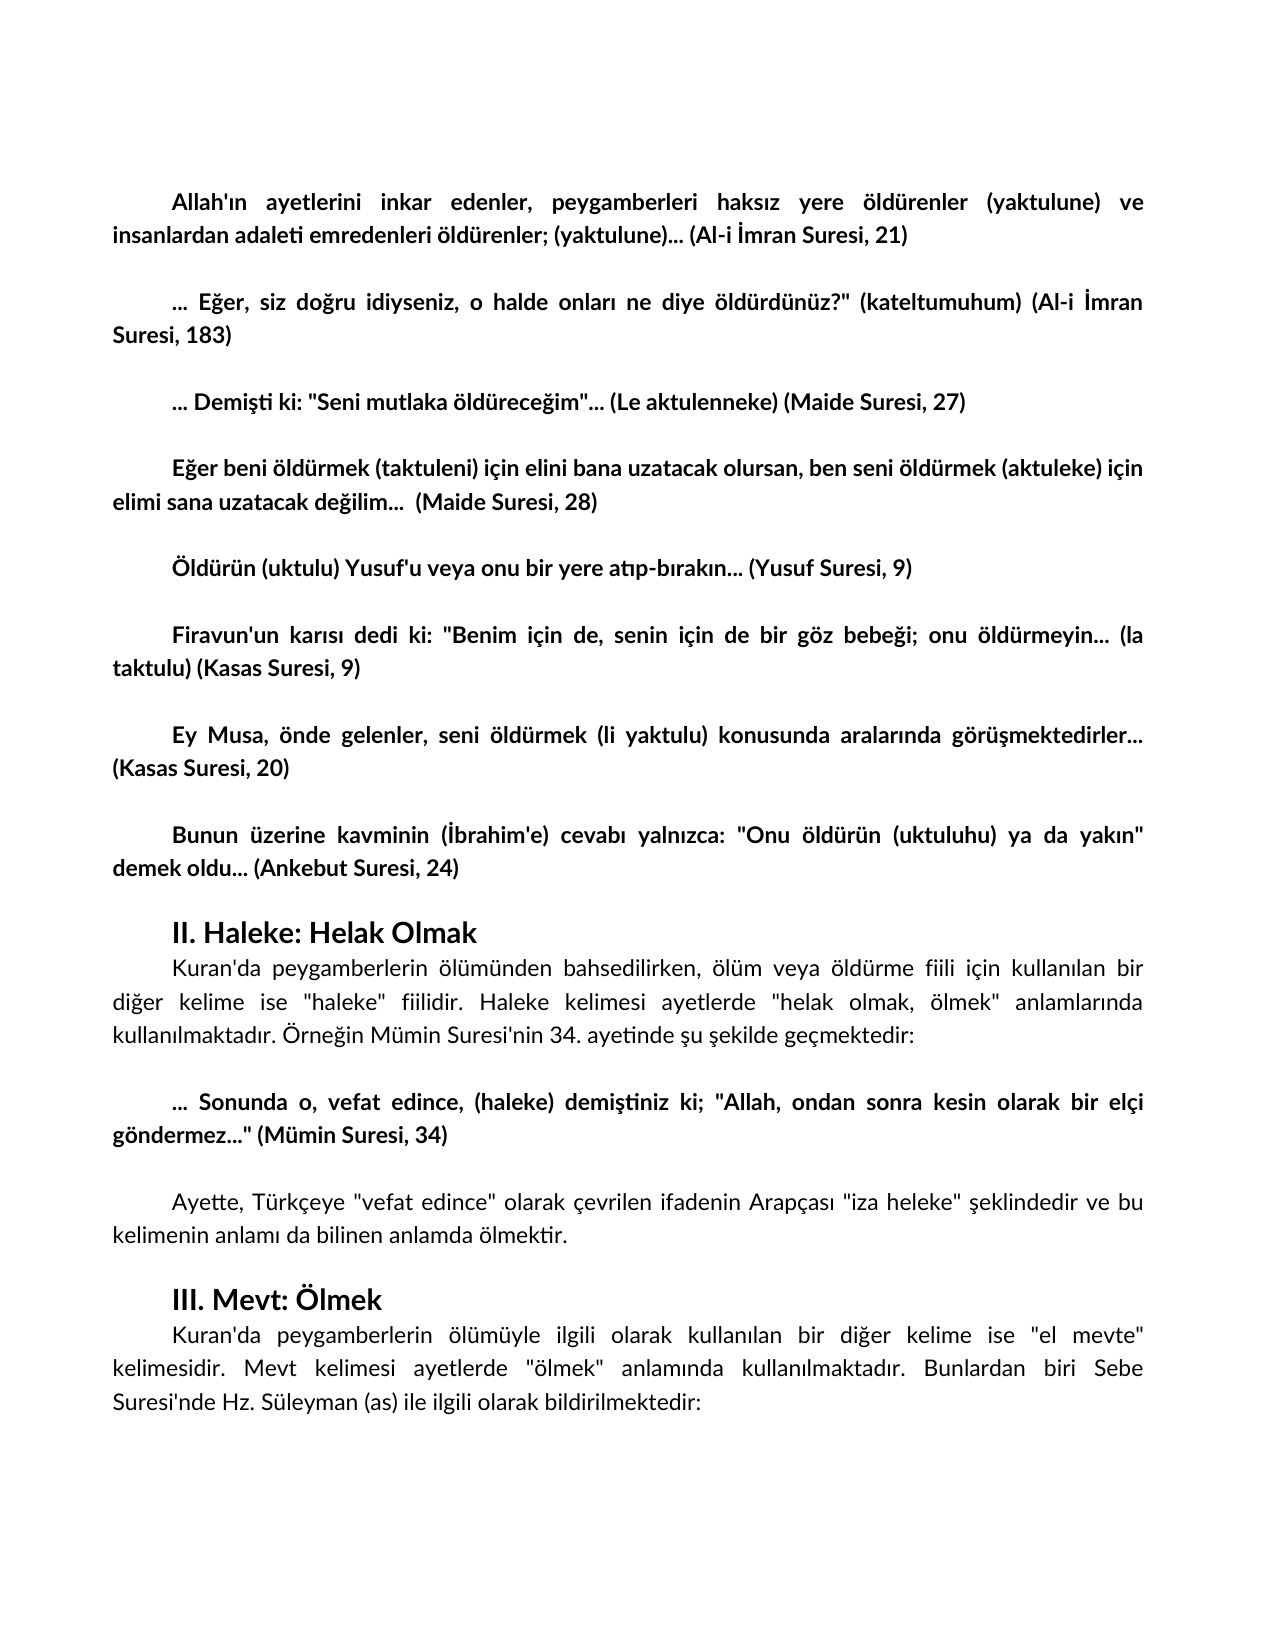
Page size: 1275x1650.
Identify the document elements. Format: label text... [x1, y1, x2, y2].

text Kuran'da peygamberlerin ölümüyle ilgili olarak kullanılan bir diğer kelime ise "el mevte" kelimesidir. Mevt kelimesi ayetlerde "ölmek" anlamında kullanılmaktadır. Bunlardan biri Sebe Suresi'nde Hz. Süleyman (as) ile ilgili olarak bildirilmektedir: [112, 1317, 1145, 1417]
text III. Mevt: Ölmek [112, 1283, 1145, 1317]
text II. Haleke: Helak Olmak [112, 917, 1145, 950]
text ... Sonunda o, vefat edince, (haleke) demiştiniz ki; "Allah, ondan sonra kesin olarak bir elçi göndermez..." (Mümin Suresi, 34) [112, 1083, 1145, 1150]
text Kuran'da peygamberlerin ölümünden bahsedilirken, ölüm veya öldürme fiili için kullanılan bir diğer kelime ise "haleke" fiilidir. Haleke kelimesi ayetlerde "helak olmak, ölmek" anlamlarında kullanılmaktadır. Örneğin Mümin Suresi'nin 34. ayetinde şu şekilde geçmektedir: [112, 950, 1145, 1050]
text Eğer beni öldürmek (taktuleni) için elini bana uzatacak olursan, ben seni öldürmek (aktuleke) için elimi sana uzatacak değilim... (Maide Suresi, 28) [112, 450, 1145, 517]
text Allah'ın ayetlerini inkar edenler, peygamberleri haksız yere öldürenler (yaktulune) ve insanlardan adaleti emredenleri öldürenler; (yaktulune)... (Al-i İmran Suresi, 21) [112, 183, 1145, 250]
text Ayette, Türkçeye "vefat edince" olarak çevrilen ifadenin Arapçası "iza heleke" şeklindedir ve bu kelimenin anlamı da bilinen anlamda ölmektir. [112, 1183, 1145, 1250]
text Ey Musa, önde gelenler, seni öldürmek (li yaktulu) konusunda aralarında görüşmektedirler... (Kasas Suresi, 20) [112, 717, 1145, 783]
text ... Eğer, siz doğru idiyseniz, o halde onları ne diye öldürdünüz?" (kateltumuhum) (Al-i İmran Suresi, 183) [112, 283, 1145, 350]
text Firavun'un karısı dedi ki: "Benim için de, senin için de bir göz bebeği; onu öldürmeyin... (la taktulu) (Kasas Suresi, 9) [112, 617, 1145, 683]
text Bunun üzerine kavminin (İbrahim'e) cevabı yalnızca: "Onu öldürün (uktuluhu) ya da yakın" demek oldu... (Ankebut Suresi, 24) [112, 817, 1145, 883]
text Öldürün (uktulu) Yusuf'u veya onu bir yere atıp-bırakın... (Yusuf Suresi, 9) [112, 550, 1145, 583]
text ... Demişti ki: "Seni mutlaka öldüreceğim"... (Le aktulenneke) (Maide Suresi, 27) [112, 383, 1145, 417]
